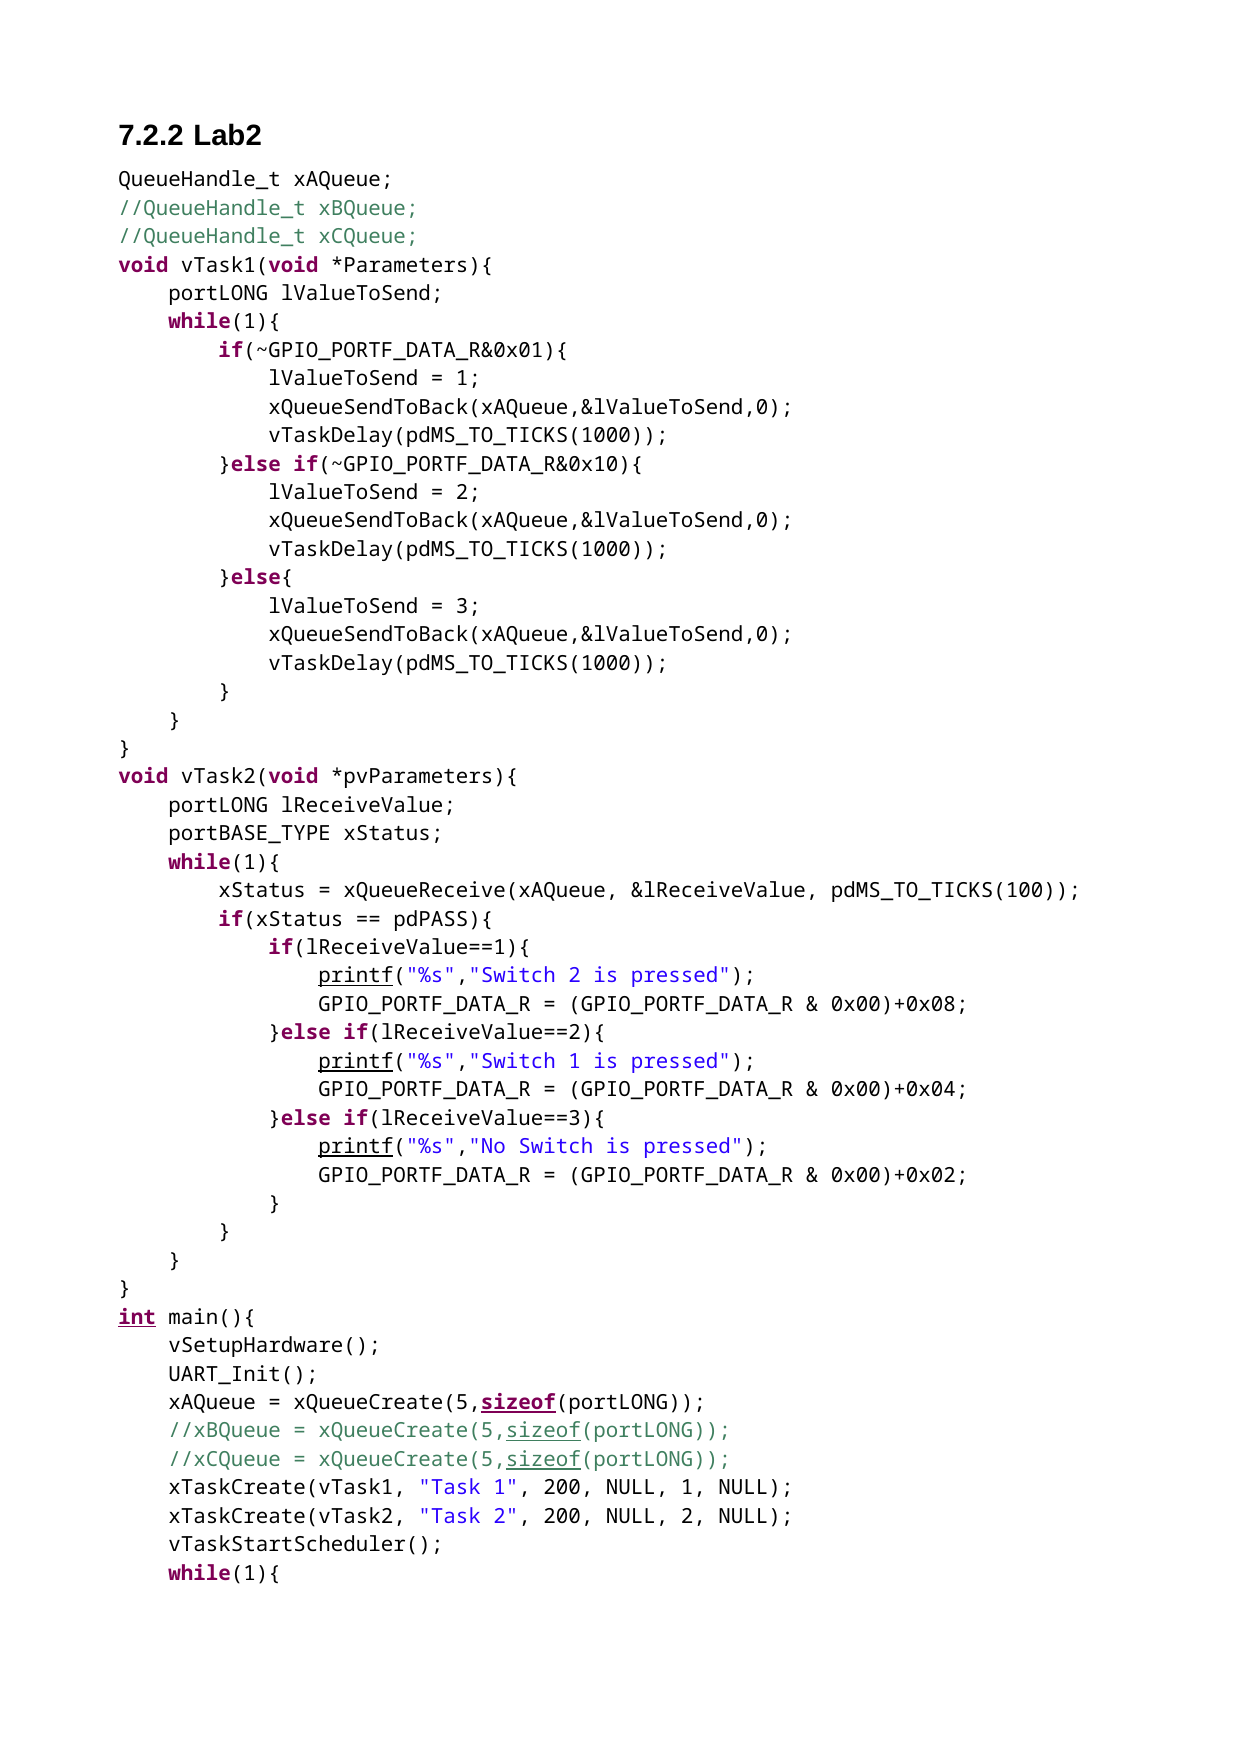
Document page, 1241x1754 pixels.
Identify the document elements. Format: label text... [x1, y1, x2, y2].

text } [118, 676, 1122, 705]
text int main(){ [118, 1302, 1122, 1330]
text vTaskStartScheduler(); [118, 1529, 1122, 1558]
text //xBQueue = xQueueCreate(5,sizeof(portLONG)); [118, 1416, 1122, 1444]
text }else if(lReceiveValue==2){ [118, 1017, 1122, 1046]
text void vTask2(void *pvParameters){ [118, 762, 1122, 790]
text GPIO_PORTF_DATA_R = (GPIO_PORTF_DATA_R & 0x00)+0x04; [118, 1074, 1122, 1103]
text printf("%s","Switch 1 is pressed"); [118, 1046, 1122, 1074]
text xTaskCreate(vTask1, "Task 1", 200, NULL, 1, NULL); [118, 1472, 1122, 1501]
text } [118, 1217, 1122, 1245]
text if(lReceiveValue==1){ [118, 932, 1122, 961]
text } [118, 705, 1122, 733]
text xQueueSendToBack(xAQueue,&lValueToSend,0); [118, 392, 1122, 420]
text lValueToSend = 3; [118, 591, 1122, 619]
text while(1){ [118, 847, 1122, 875]
text //QueueHandle_t xCQueue; [118, 221, 1122, 250]
text if(~GPIO_PORTF_DATA_R&0x01){ [118, 335, 1122, 363]
text if(xStatus == pdPASS){ [118, 904, 1122, 932]
text //xCQueue = xQueueCreate(5,sizeof(portLONG)); [118, 1444, 1122, 1472]
text portLONG lValueToSend; [118, 278, 1122, 307]
text portLONG lReceiveValue; [118, 790, 1122, 818]
text printf("%s","Switch 2 is pressed"); [118, 961, 1122, 989]
text xStatus = xQueueReceive(xAQueue, &lReceiveValue, pdMS_TO_TICKS(100)); [118, 875, 1122, 904]
text while(1){ [118, 1558, 1122, 1586]
text UART_Init(); [118, 1359, 1122, 1387]
text void vTask1(void *Parameters){ [118, 250, 1122, 278]
text } [118, 1245, 1122, 1273]
text }else if(~GPIO_PORTF_DATA_R&0x10){ [118, 449, 1122, 477]
text vTaskDelay(pdMS_TO_TICKS(1000)); [118, 420, 1122, 449]
text GPIO_PORTF_DATA_R = (GPIO_PORTF_DATA_R & 0x00)+0x08; [118, 989, 1122, 1017]
text lValueToSend = 2; [118, 477, 1122, 506]
text vTaskDelay(pdMS_TO_TICKS(1000)); [118, 534, 1122, 562]
text } [118, 1273, 1122, 1302]
text xAQueue = xQueueCreate(5,sizeof(portLONG)); [118, 1387, 1122, 1416]
text }else{ [118, 562, 1122, 591]
subtitle Lab2 [118, 118, 1122, 152]
text QueueHandle_t xAQueue; [118, 164, 1122, 193]
text //QueueHandle_t xBQueue; [118, 193, 1122, 221]
text xQueueSendToBack(xAQueue,&lValueToSend,0); [118, 506, 1122, 534]
text lValueToSend = 1; [118, 363, 1122, 392]
text } [118, 1188, 1122, 1217]
text } [118, 733, 1122, 762]
text xQueueSendToBack(xAQueue,&lValueToSend,0); [118, 619, 1122, 648]
text printf("%s","No Switch is pressed"); [118, 1131, 1122, 1160]
text while(1){ [118, 307, 1122, 335]
text vTaskDelay(pdMS_TO_TICKS(1000)); [118, 648, 1122, 676]
text vSetupHardware(); [118, 1330, 1122, 1359]
text portBASE_TYPE xStatus; [118, 818, 1122, 847]
text GPIO_PORTF_DATA_R = (GPIO_PORTF_DATA_R & 0x00)+0x02; [118, 1160, 1122, 1188]
text }else if(lReceiveValue==3){ [118, 1103, 1122, 1131]
text xTaskCreate(vTask2, "Task 2", 200, NULL, 2, NULL); [118, 1501, 1122, 1529]
